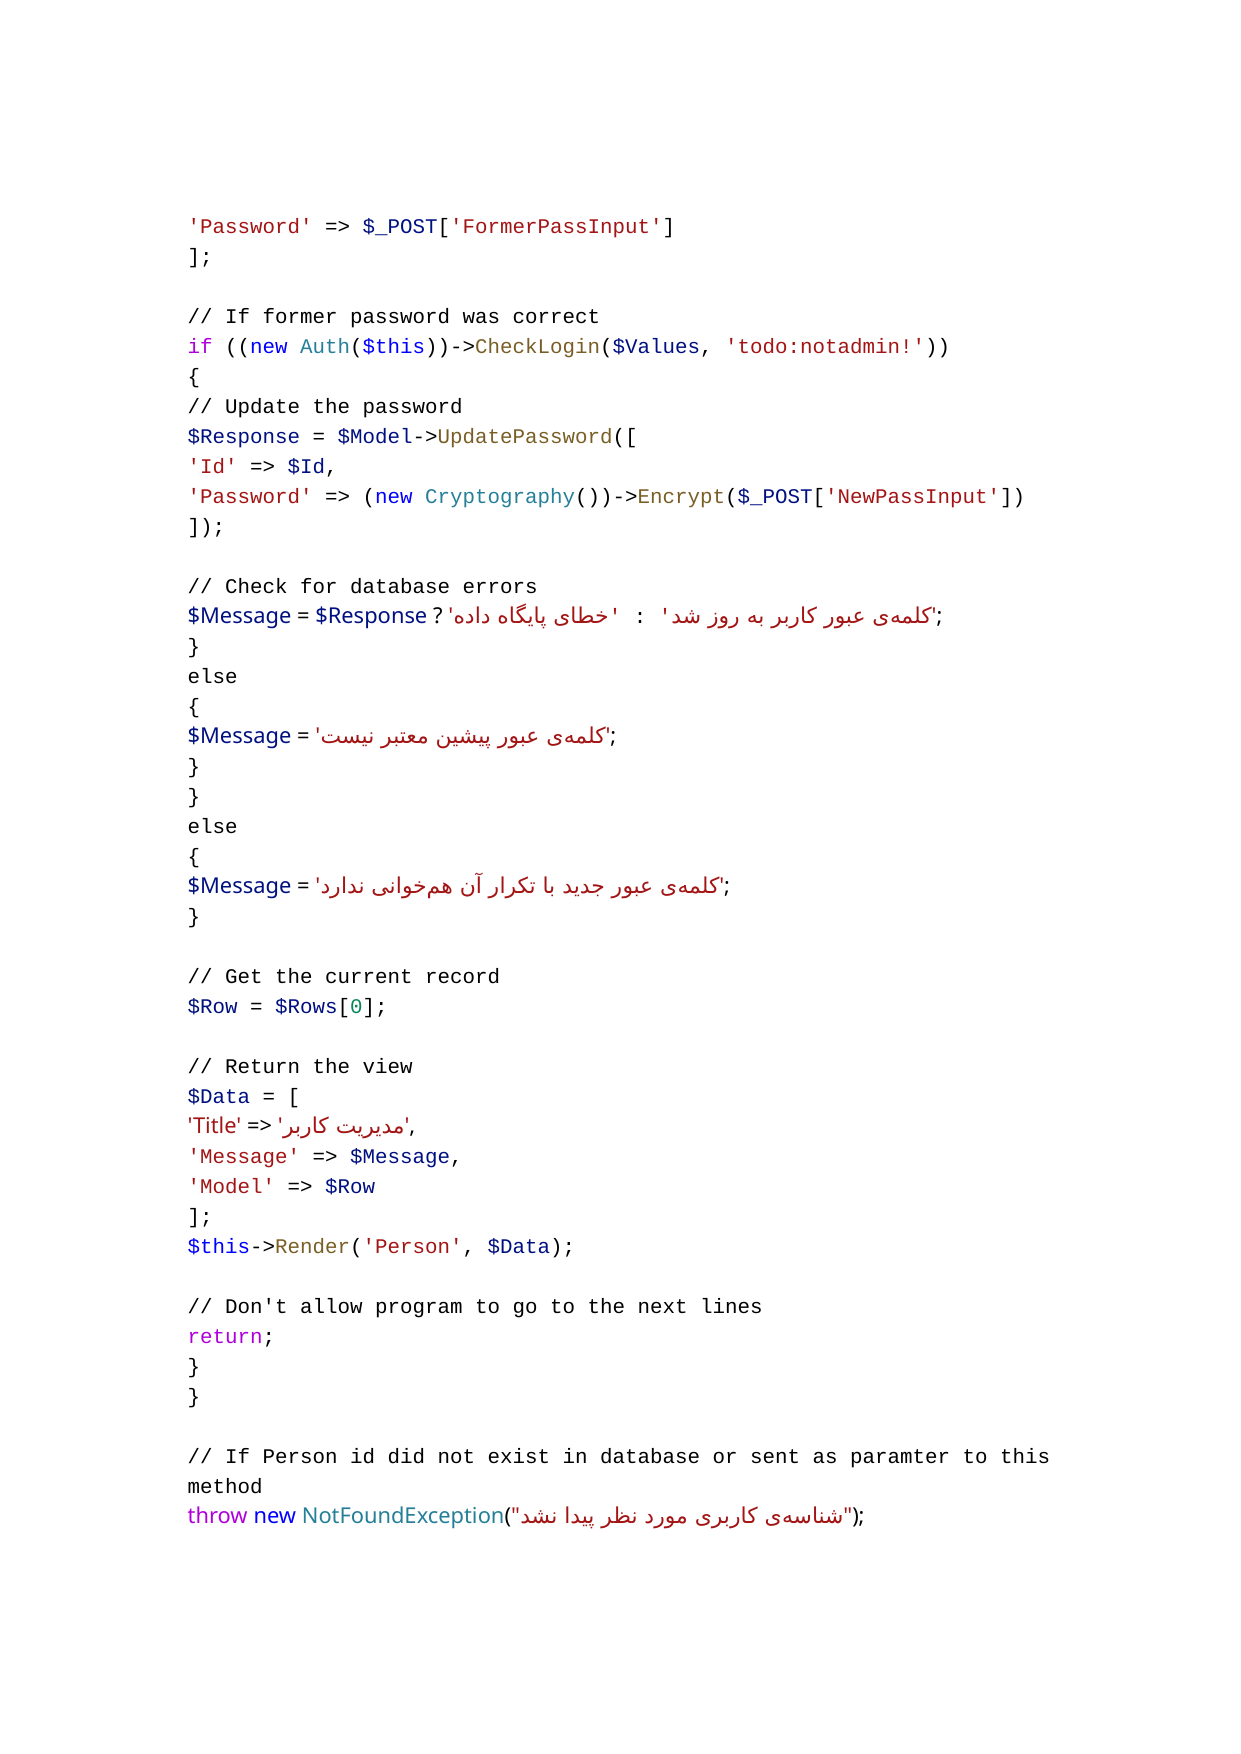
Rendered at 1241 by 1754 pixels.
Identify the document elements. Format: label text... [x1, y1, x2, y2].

text else [187, 810, 1053, 840]
text 'Title' => 'مدیریت کاربر', [187, 1110, 1053, 1140]
text throw new NotFoundException("شناسه‌ی کاربری مورد نظر پیدا نشد"); [187, 1500, 1053, 1530]
text 'Id' => $Id, [187, 450, 1053, 480]
text // Get the current record [187, 960, 1053, 990]
text ]; [187, 240, 1053, 270]
text } [187, 750, 1053, 780]
text // Check for database errors [187, 570, 1053, 600]
text // Don't allow program to go to the next lines [187, 1290, 1053, 1320]
text // If Person id did not exist in database or sent as paramter to this method [187, 1440, 1053, 1500]
text $Message = 'کلمه‌ی عبور پیشین معتبر نیست'; [187, 720, 1053, 750]
text 'Model' => $Row [187, 1170, 1053, 1200]
text // Update the password [187, 390, 1053, 420]
text } [187, 900, 1053, 930]
text ]; [187, 1200, 1053, 1230]
text 'Message' => $Message, [187, 1140, 1053, 1170]
text return; [187, 1320, 1053, 1350]
text $Message = $Response ? 'کلمه‌ی عبور کاربر به روز شد' : 'خطای پایگاه داده'; [187, 600, 1053, 630]
text else [187, 660, 1053, 690]
text // Return the view [187, 1050, 1053, 1080]
text } [187, 1380, 1053, 1410]
text // If former password was correct [187, 300, 1053, 330]
text 'Password' => $_POST['FormerPassInput'] [187, 210, 1053, 240]
text $Message = 'کلمه‌ی عبور جدید با تکرار آن هم‌خوانی ندارد'; [187, 870, 1053, 900]
text 'Password' => (new Cryptography())->Encrypt($_POST['NewPassInput']) [187, 480, 1053, 510]
text $this->Render('Person', $Data); [187, 1230, 1053, 1260]
text } [187, 630, 1053, 660]
text if ((new Auth($this))->CheckLogin($Values, 'todo:notadmin!')) [187, 330, 1053, 360]
text { [187, 690, 1053, 720]
text ]); [187, 510, 1053, 540]
text } [187, 1350, 1053, 1380]
text $Data = [ [187, 1080, 1053, 1110]
text { [187, 840, 1053, 870]
text } [187, 780, 1053, 810]
text $Response = $Model->UpdatePassword([ [187, 420, 1053, 450]
text { [187, 360, 1053, 390]
text $Row = $Rows[0]; [187, 990, 1053, 1020]
